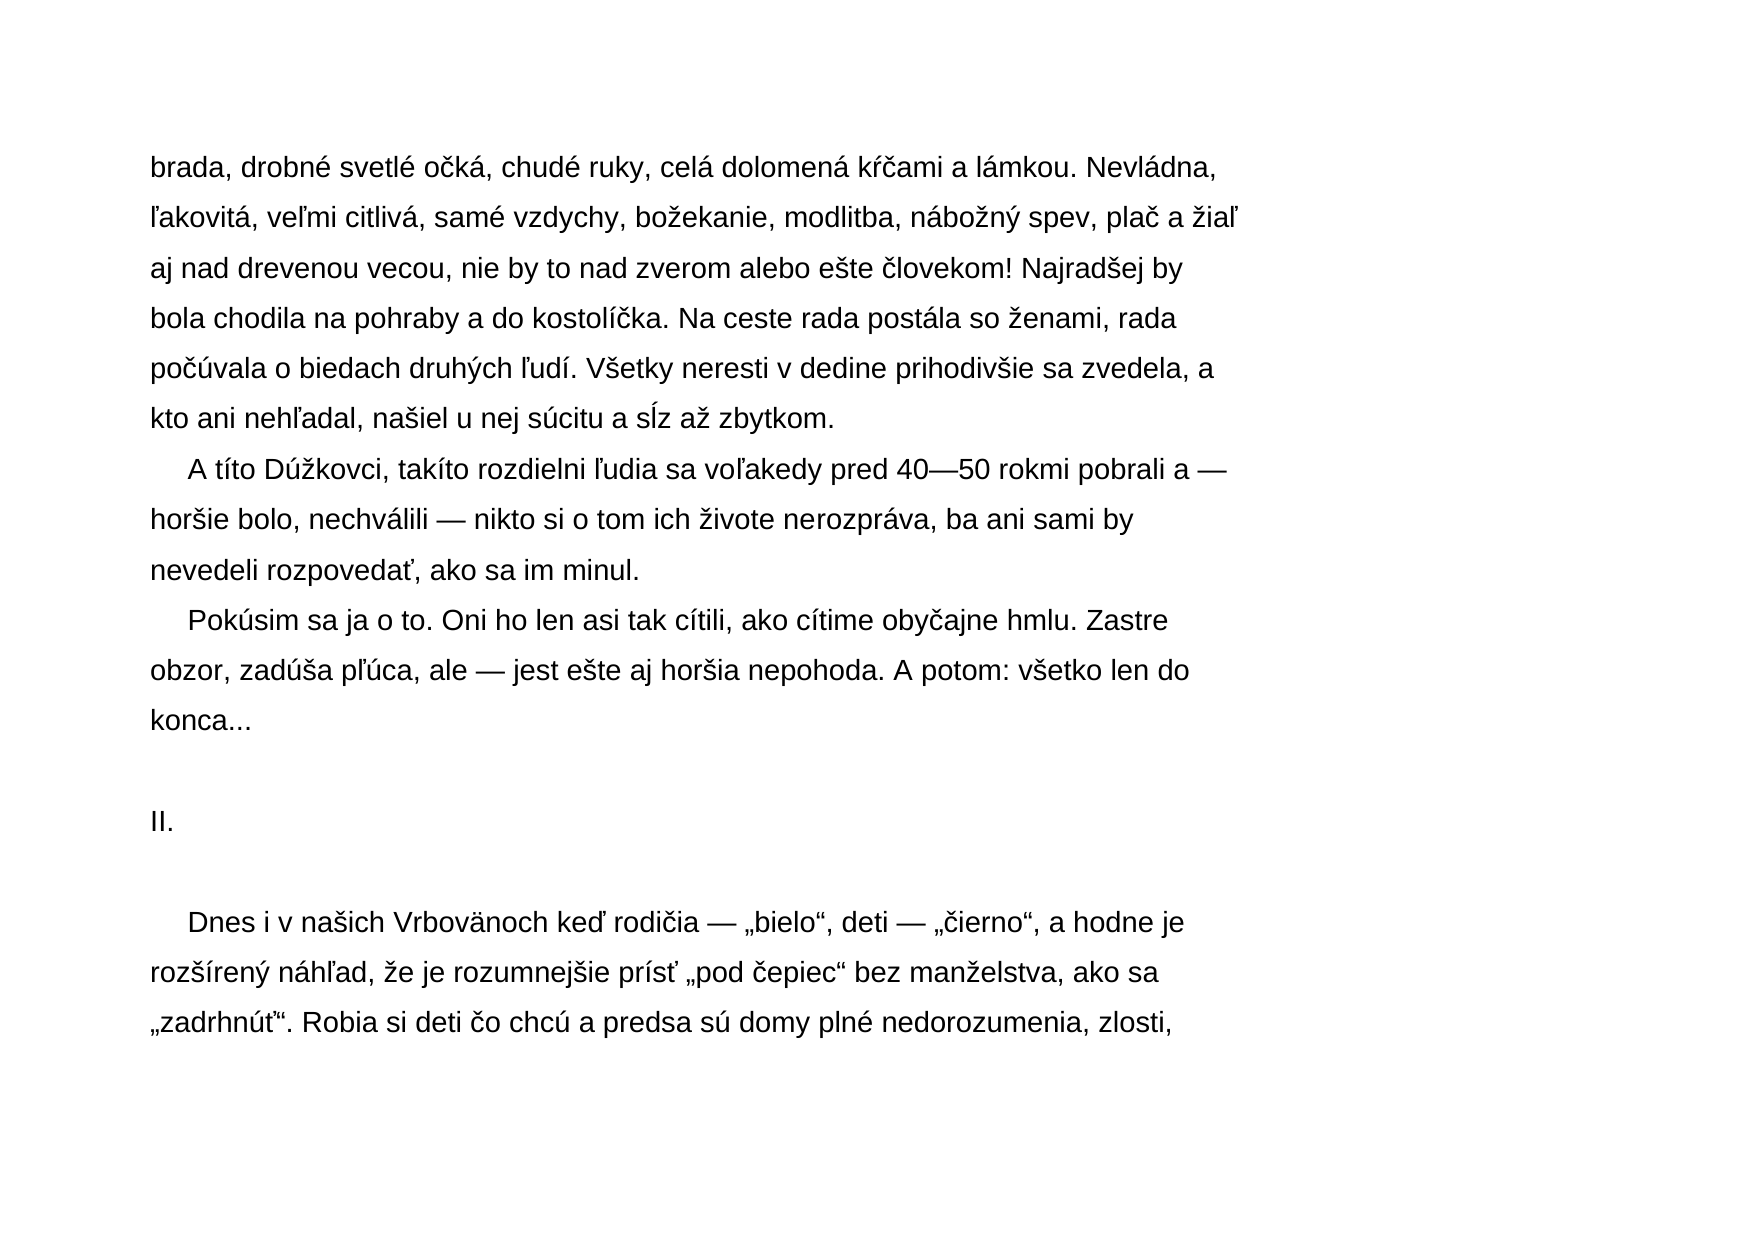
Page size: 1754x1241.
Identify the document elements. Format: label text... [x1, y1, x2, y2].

text II. [150, 804, 1242, 838]
text A títo Dúžkovci, takíto rozdielni ľudia sa vo­ľakedy pred 40—50 rokmi pobrali a — horšie bolo, nechválili — nikto si o tom ich živote ne­rozpráva, ba ani sami by nevedeli rozpovedať, ako sa im minul. [150, 452, 1242, 586]
text brada, drobné svetlé očká, chudé ruky, celá dolomená kŕčami a lámkou. Nevládna, ľakovitá, veľmi citlivá, samé vzdychy, božekanie, modlitba, nábožný spev, plač a žiaľ aj nad drevenou vecou, nie by to nad zverom alebo ešte človekom! Najradšej by bola chodila na pohraby a do kostolíčka. Na ceste rada postála so ženami, rada počúvala o biedach druhých ľudí. Všetky neresti v dedine prihodivšie sa zvedela, a kto ani nehľadal, našiel u nej súcitu a sĺz až zbytkom. [150, 150, 1242, 435]
text Dnes i v našich Vrbovänoch keď rodičia — „bielo“, deti — „čierno“, a hodne je rozšírený náhľad, že je rozumnejšie prísť „pod čepiec“ bez manželstva, ako sa „zadrhnúť“. Robia si deti čo chcú a predsa sú domy plné nedorozumenia, zlosti, [150, 905, 1242, 1039]
text Pokúsim sa ja o to. Oni ho len asi tak cítili, ako cítime obyčajne hmlu. Zastre obzor, zadúša pľúca, ale — jest ešte aj horšia nepohoda. A potom: všetko len do konca... [150, 603, 1242, 737]
